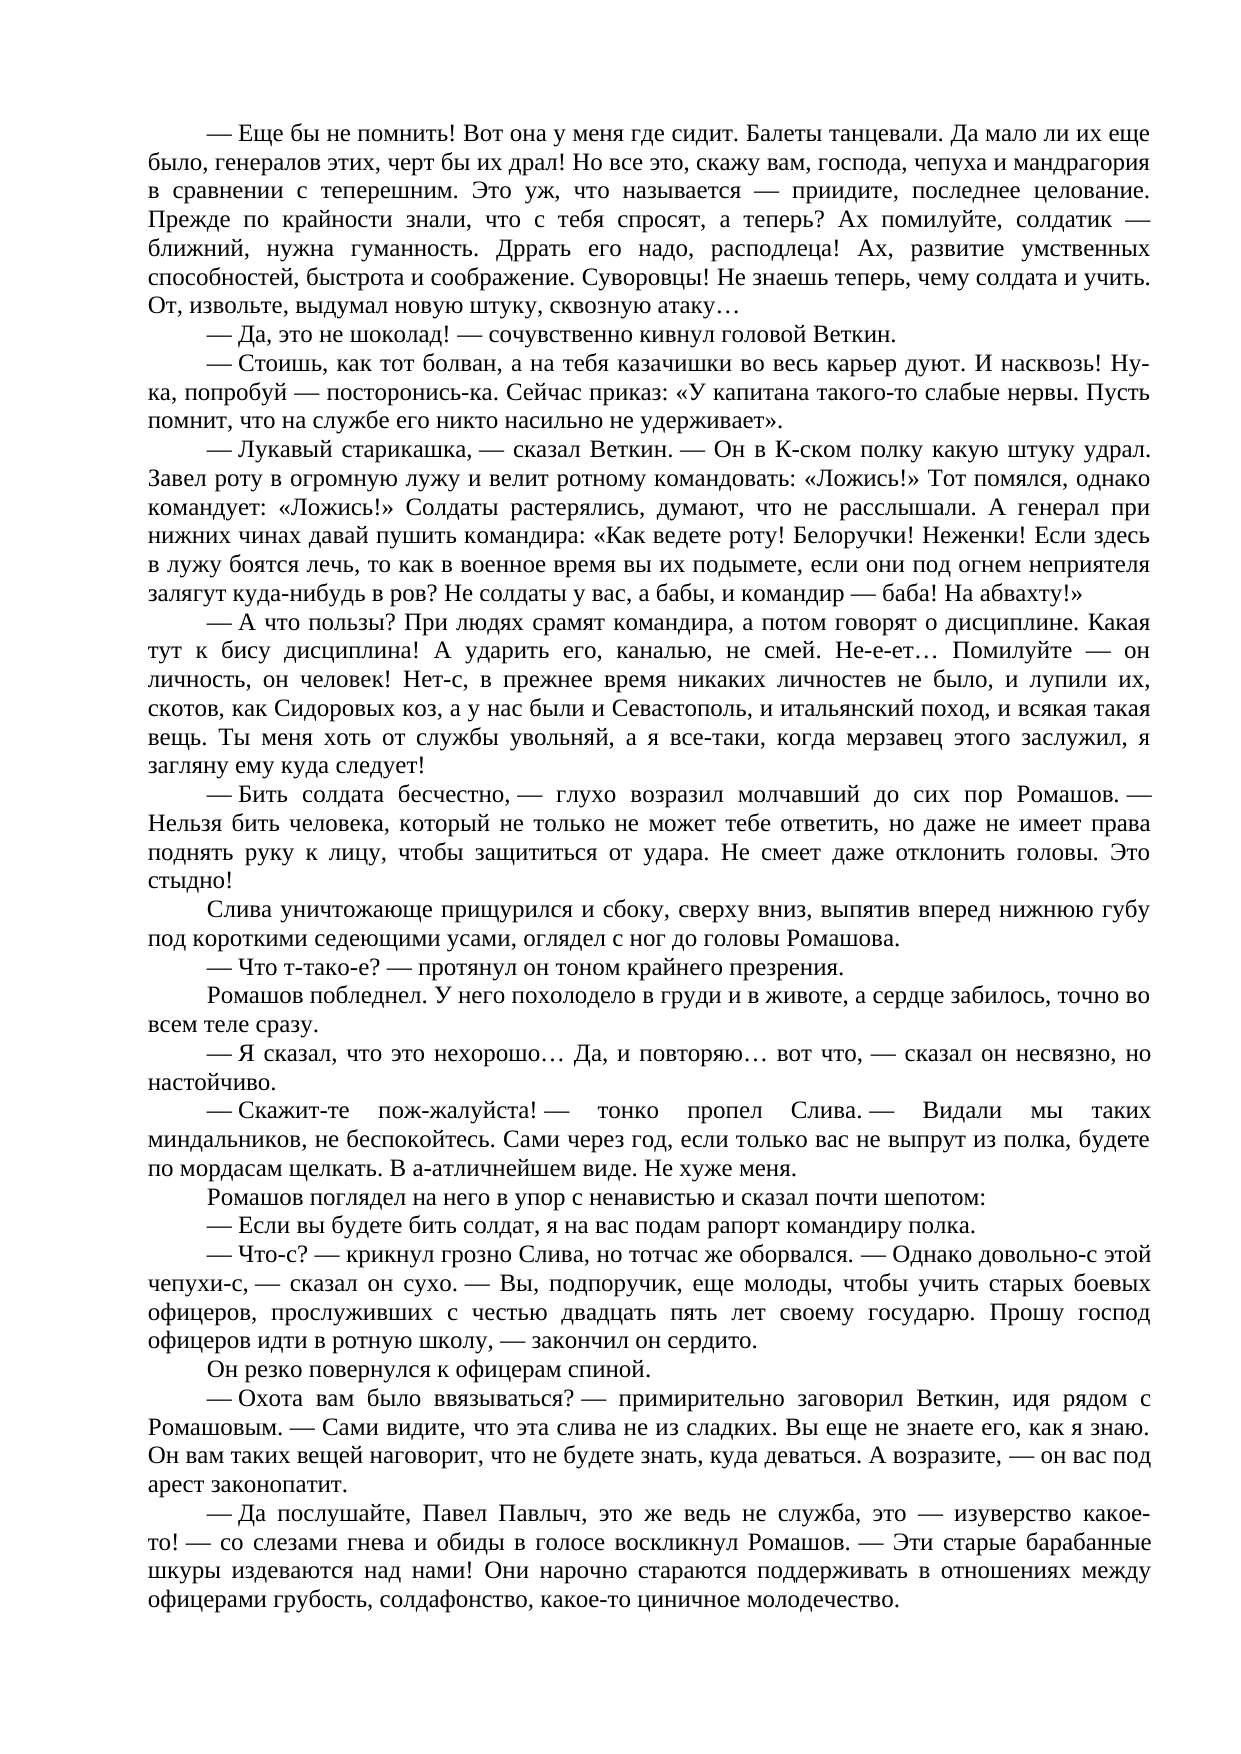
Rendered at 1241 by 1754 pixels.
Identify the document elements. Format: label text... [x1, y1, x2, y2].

text — Охота вам было ввязываться? — примирительно заговорил Веткин, идя рядом с Ромашовым. — Сами видите, что эта слива не из сладких. Вы еще не знаете его, как я знаю. Он вам таких вещей наговорит, что не будете знать, куда деваться. А возразите, — он вас под арест законопатит. [148, 1383, 1152, 1498]
text — А что пользы? При людях срамят командира, а потом говорят о дисциплине. Какая тут к бису дисциплина! А ударить его, каналью, не смей. Не-е-ет… Помилуйте — он личность, он человек! Нет-с, в прежнее время никаких личностев не было, и лупили их, скотов, как Сидоровых коз, а у нас были и Севастополь, и итальянский поход, и всякая такая вещь. Ты меня хоть от службы увольняй, а я все-таки, когда мерзавец этого заслужил, я загляну ему куда следует! [148, 607, 1152, 779]
text — Скажит-те пож-жалуйста! — тонко пропел Слива. — Видали мы таких миндальников, не беспокойтесь. Сами через год, если только вас не выпрут из полка, будете по мордасам щелкать. В а-атличнейшем виде. Не хуже меня. [148, 1096, 1152, 1182]
text — Если вы будете бить солдат, я на вас подам рапорт командиру полка. [148, 1211, 1152, 1239]
text — Да послушайте, Павел Павлыч, это же ведь не служба, это — изуверство какое-то! — со слезами гнева и обиды в голосе воскликнул Ромашов. — Эти старые барабанные шкуры издеваются над нами! Они нарочно стараются поддерживать в отношениях между офицерами грубость, солдафонство, какое-то циничное молодечество. [148, 1498, 1152, 1613]
text Ромашов побледнел. У него похолодело в груди и в животе, а сердце забилось, точно во всем теле сразу. [148, 981, 1152, 1038]
text — Я сказал, что это нехорошо… Да, и повторяю… вот что, — сказал он несвязно, но настойчиво. [148, 1038, 1152, 1096]
text — Еще бы не помнить! Вот она у меня где сидит. Балеты танцевали. Да мало ли их еще было, генералов этих, черт бы их драл! Но все это, скажу вам, господа, чепуха и мандрагория в сравнении с теперешним. Это уж, что называется — приидите, последнее целование. Прежде по крайности знали, что с тебя спросят, а теперь? Ах помилуйте, солдатик — ближний, нужна гуманность. Дррать его надо, расподлеца! Ах, развитие умственных способностей, быстрота и соображение. Суворовцы! Не знаешь теперь, чему солдата и учить. От, извольте, выдумал новую штуку, сквозную атаку… [148, 118, 1152, 319]
text — Что-с? — крикнул грозно Слива, но тотчас же оборвался. — Однако довольно-с этой чепухи-с, — сказал он сухо. — Вы, подпоручик, еще молоды, чтобы учить старых боевых офицеров, прослуживших с честью двадцать пять лет своему государю. Прошу господ офицеров идти в ротную школу, — закончил он сердито. [148, 1239, 1152, 1354]
text — Лукавый старикашка, — сказал Веткин. — Он в К-ском полку какую штуку удрал. Завел роту в огромную лужу и велит ротному командовать: «Ложись!» Тот помялся, однако командует: «Ложись!» Солдаты растерялись, думают, что не расслышали. А генерал при нижних чинах давай пушить командира: «Как ведете роту! Белоручки! Неженки! Если здесь в лужу боятся лечь, то как в военное время вы их подымете, если они под огнем неприятеля залягут куда-нибудь в ров? Не солдаты у вас, а бабы, и командир — баба! На абвахту!» [148, 434, 1152, 607]
text Слива уничтожающе прищурился и сбоку, сверху вниз, выпятив вперед нижнюю губу под короткими седеющими усами, оглядел с ног до головы Ромашова. [148, 894, 1152, 952]
text — Да, это не шоколад! — сочувственно кивнул головой Веткин. [148, 319, 1152, 348]
text — Бить солдата бесчестно, — глухо возразил молчавший до сих пор Ромашов. — Нельзя бить человека, который не только не может тебе ответить, но даже не имеет права поднять руку к лицу, чтобы защититься от удара. Не смеет даже отклонить головы. Это стыдно! [148, 779, 1152, 894]
text Он резко повернулся к офицерам спиной. [148, 1354, 1152, 1383]
text Ромашов поглядел на него в упор с ненавистью и сказал почти шепотом: [148, 1182, 1152, 1211]
text — Стоишь, как тот болван, а на тебя казачишки во весь карьер дуют. И насквозь! Ну-ка, попробуй — посторонись-ка. Сейчас приказ: «У капитана такого-то слабые нервы. Пусть помнит, что на службе его никто насильно не удерживает». [148, 348, 1152, 434]
text — Что т-тако-е? — протянул он тоном крайнего презрения. [148, 952, 1152, 981]
